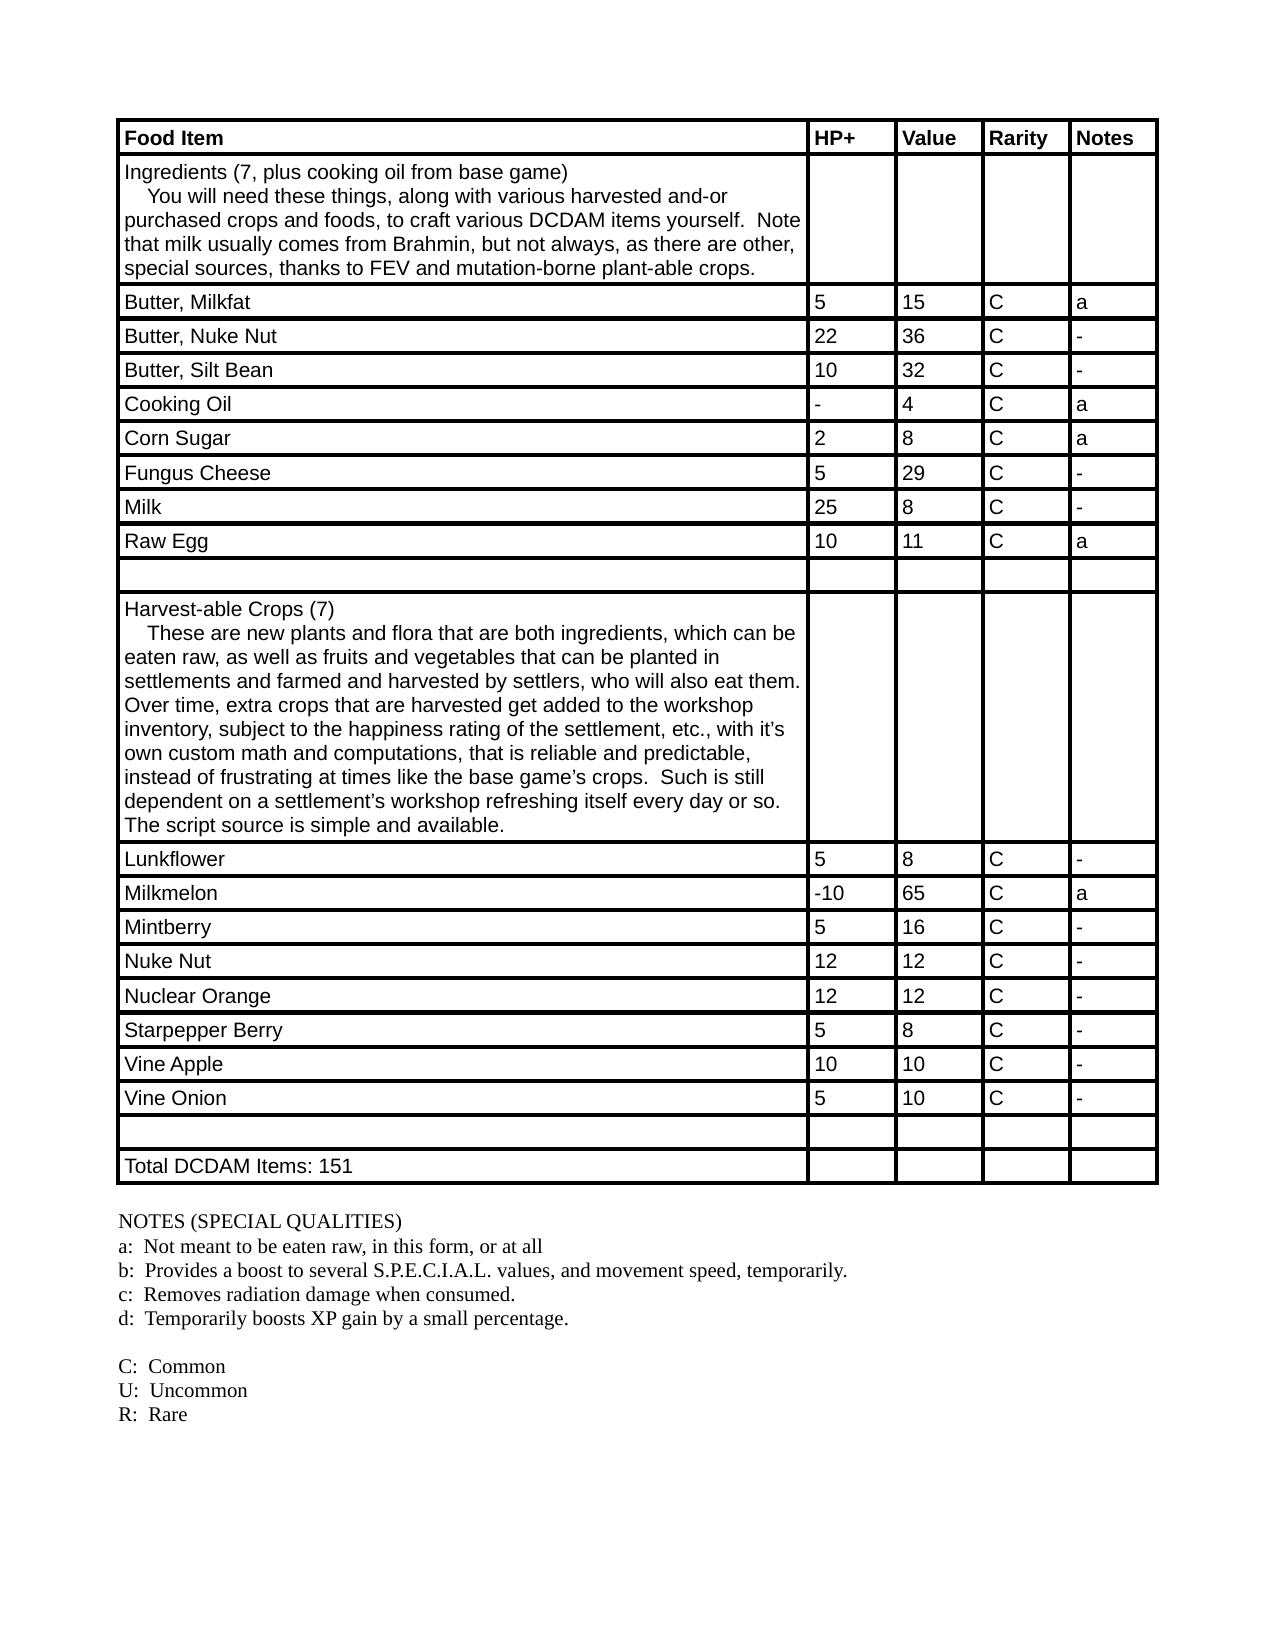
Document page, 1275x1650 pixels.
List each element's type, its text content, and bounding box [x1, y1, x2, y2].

text a: Not meant to be eaten raw, in this form, or at all [118, 1233, 1157, 1258]
table_cell a [1072, 286, 1155, 316]
table_cell Milkmelon [120, 878, 806, 908]
table_cell Butter, Nuke Nut [120, 321, 806, 351]
table_cell [898, 594, 981, 839]
table_cell Vine Apple [120, 1049, 806, 1079]
table_cell 2 [810, 423, 894, 453]
table_cell -10 [810, 878, 894, 908]
table_cell Mintberry [120, 912, 806, 942]
text b: Provides a boost to several S.P.E.C.I.A.L. values, and movement speed, temporarily. [118, 1258, 1157, 1282]
table_cell Starpepper Berry [120, 1015, 806, 1044]
table_cell Raw Egg [120, 526, 806, 556]
table_cell C [985, 844, 1068, 874]
table_header Value [898, 122, 981, 152]
table_cell C [985, 1083, 1068, 1113]
table_cell [898, 1151, 981, 1181]
table_cell 8 [898, 423, 981, 453]
table_cell a [1072, 878, 1155, 908]
table_cell Ingredients (7, plus cooking oil from base game) You will need these things, along with various harvested and-or purchased crops and foods, to craft various DCDAM items yourself. Note that milk usually comes from Brahmin, but not always, as there are other, special sources, thanks to FEV and mutation-borne plant-able crops. [120, 156, 806, 282]
table_cell - [1072, 457, 1155, 487]
table_cell - [810, 389, 894, 419]
table_cell Milk [120, 491, 806, 521]
table_cell 5 [810, 1015, 894, 1044]
text d: Temporarily boosts XP gain by a small percentage. [118, 1306, 1157, 1330]
table_cell 5 [810, 844, 894, 874]
table_cell 5 [810, 912, 894, 942]
table_cell [985, 1117, 1068, 1147]
table_cell 8 [898, 844, 981, 874]
table_cell - [1072, 321, 1155, 351]
table_cell - [1072, 912, 1155, 942]
table_cell 5 [810, 457, 894, 487]
table_cell [985, 560, 1068, 590]
table_cell 29 [898, 457, 981, 487]
table_cell Nuke Nut [120, 946, 806, 976]
table_cell 10 [898, 1083, 981, 1113]
table_cell Butter, Silt Bean [120, 355, 806, 385]
table_cell C [985, 980, 1068, 1010]
text C: Common [118, 1354, 1157, 1378]
table_cell a [1072, 389, 1155, 419]
table_cell - [1072, 491, 1155, 521]
table_header HP+ [810, 122, 894, 152]
table_cell - [1072, 844, 1155, 874]
table_cell Nuclear Orange [120, 980, 806, 1010]
table_cell Cooking Oil [120, 389, 806, 419]
table_cell 10 [810, 1049, 894, 1079]
table_cell C [985, 389, 1068, 419]
table_cell - [1072, 980, 1155, 1010]
table_cell Vine Onion [120, 1083, 806, 1113]
table_cell - [1072, 1049, 1155, 1079]
table_cell [810, 560, 894, 590]
table_cell 32 [898, 355, 981, 385]
table_cell a [1072, 423, 1155, 453]
text NOTES (SPECIAL QUALITIES) [118, 1209, 1157, 1233]
table_cell [1072, 1117, 1155, 1147]
table_cell C [985, 355, 1068, 385]
text U: Uncommon [118, 1378, 1157, 1402]
table_cell C [985, 321, 1068, 351]
table_cell 10 [810, 355, 894, 385]
table_cell 5 [810, 286, 894, 316]
table_cell 65 [898, 878, 981, 908]
table_header Rarity [985, 122, 1068, 152]
table_cell [985, 156, 1068, 282]
table_cell C [985, 946, 1068, 976]
table_cell [120, 560, 806, 590]
table_cell 5 [810, 1083, 894, 1113]
table_cell C [985, 526, 1068, 556]
table_cell 12 [810, 946, 894, 976]
table_cell Total DCDAM Items: 151 [120, 1151, 806, 1181]
table_cell [898, 156, 981, 282]
table_header Food Item [120, 122, 806, 152]
table_cell [810, 1151, 894, 1181]
table_cell 36 [898, 321, 981, 351]
table_cell 22 [810, 321, 894, 351]
table_cell [985, 1151, 1068, 1181]
table_cell 15 [898, 286, 981, 316]
table_cell 10 [810, 526, 894, 556]
table_cell [898, 1117, 981, 1147]
table_cell [120, 1117, 806, 1147]
table_cell [810, 594, 894, 839]
table_cell 10 [898, 1049, 981, 1079]
table_cell C [985, 912, 1068, 942]
table_cell [1072, 156, 1155, 282]
text c: Removes radiation damage when consumed. [118, 1282, 1157, 1306]
table_cell 11 [898, 526, 981, 556]
table_cell 12 [898, 980, 981, 1010]
table_cell - [1072, 946, 1155, 976]
table_cell [1072, 560, 1155, 590]
table_cell 8 [898, 491, 981, 521]
table_cell Lunkflower [120, 844, 806, 874]
table_cell [1072, 594, 1155, 839]
table_cell a [1072, 526, 1155, 556]
table_cell 12 [898, 946, 981, 976]
table_cell C [985, 1049, 1068, 1079]
table_cell C [985, 423, 1068, 453]
table_cell C [985, 878, 1068, 908]
table_header Notes [1072, 122, 1155, 152]
table_cell Butter, Milkfat [120, 286, 806, 316]
table_cell C [985, 286, 1068, 316]
table_cell 8 [898, 1015, 981, 1044]
table_cell Corn Sugar [120, 423, 806, 453]
table_cell 16 [898, 912, 981, 942]
table_cell C [985, 457, 1068, 487]
table_cell [810, 1117, 894, 1147]
table_cell 12 [810, 980, 894, 1010]
table_cell [1072, 1151, 1155, 1181]
table_cell - [1072, 1015, 1155, 1044]
table_cell [810, 156, 894, 282]
table_cell C [985, 1015, 1068, 1044]
table_cell - [1072, 1083, 1155, 1113]
text R: Rare [118, 1402, 1157, 1426]
table_cell C [985, 491, 1068, 521]
table_cell Harvest-able Crops (7) These are new plants and flora that are both ingredients, which can be eaten raw, as well as fruits and vegetables that can be planted in settlements and farmed and harvested by settlers, who will also eat them. Over time, extra crops that are harvested get added to the workshop inventory, subject to the happiness rating of the settlement, etc., with it’s own custom math and computations, that is reliable and predictable, instead of frustrating at times like the base game’s crops. Such is still dependent on a settlement’s workshop refreshing itself every day or so. The script source is simple and available. [120, 594, 806, 839]
table_cell [985, 594, 1068, 839]
table_cell 25 [810, 491, 894, 521]
table_cell Fungus Cheese [120, 457, 806, 487]
table_cell - [1072, 355, 1155, 385]
table_cell 4 [898, 389, 981, 419]
table_cell [898, 560, 981, 590]
